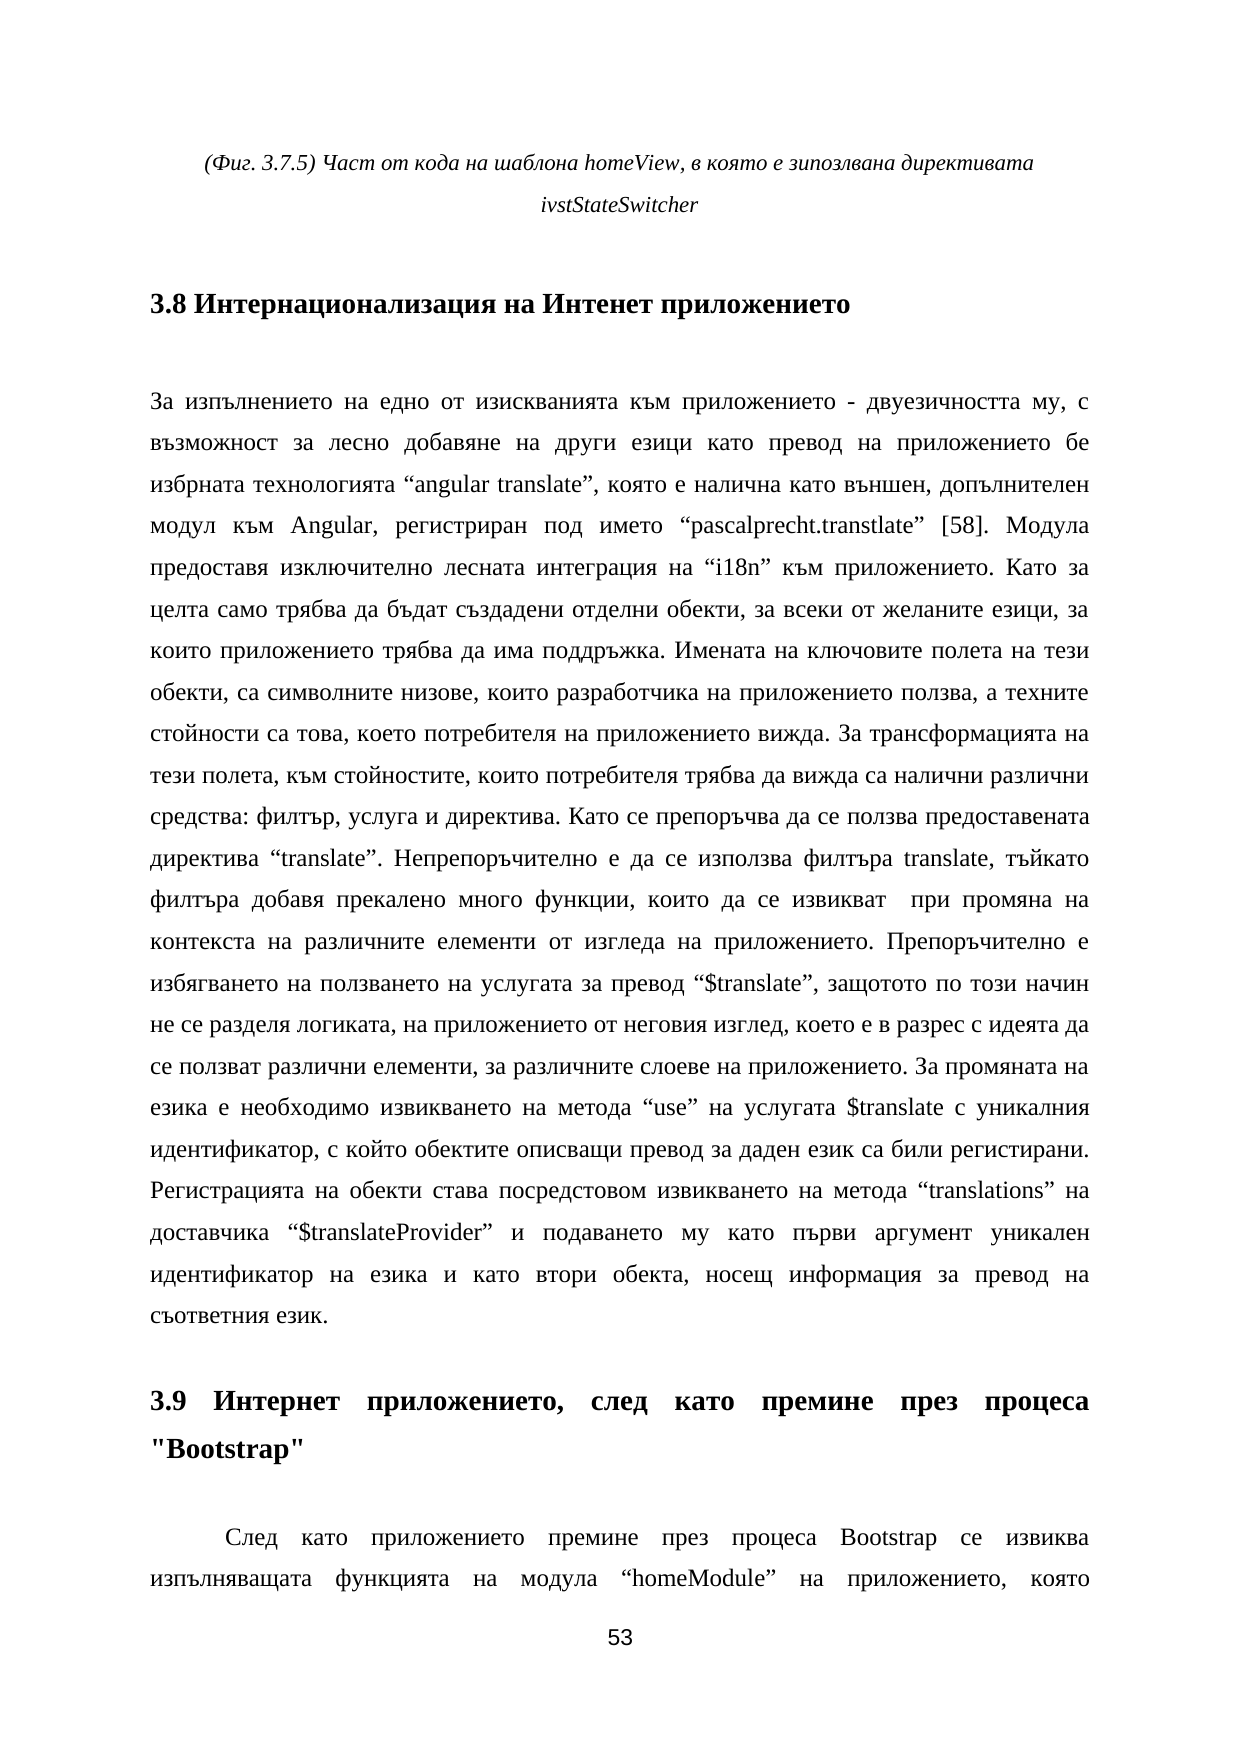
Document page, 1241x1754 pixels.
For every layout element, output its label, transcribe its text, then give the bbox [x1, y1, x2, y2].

text 3.8 Интернационализация на Интенет приложението [150, 287, 1091, 320]
text След като приложението премине през процеса Bootstrap се извиква изпълняващата функцията на модула “homeModule” на приложението, която [150, 1523, 1091, 1592]
text 3.9 Интернет приложението, след като премине през процеса "Bootstrap" [150, 1384, 1091, 1465]
text За изпълнението на едно от изискванията към приложението - двуезичността му, с възможност за лесно добавяне на други езици като превод на приложението бе избрната технологията “angular translate”, която е налична като външен, допълнителен модул към Angular, регистриран под името “pascalprecht.transtlate” [58]. Модула предоставя изключително лесната интеграция на “i18n” към приложението. Като за целта само трябва да бъдат създадени отделни обекти, за всеки от желаните езици, за които приложението трябва да има поддръжка. Имената на ключовите полета на тези обекти, са символните низове, които разработчика на приложението ползва, а техните стойности са това, което потребителя на приложението вижда. За трансформацията на тези полета, към стойностите, които потребителя трябва да вижда са налични различни средства: филтър, услуга и директива. Като се препоръчва да се ползва предоставената директива “translate”. Непрепоръчително е да се използва филтъра translate, тъйкато филтъра добавя прекалено много функции, които да се извикват при промяна на контекста на различните елементи от изгледа на приложението. Препоръчително е избягването на ползването на услугата за превод “$translate”, защотото по този начин не се разделя логиката, на приложението от неговия изглед, което е в разрес с идеята да се ползват различни елементи, за различните слоеве на приложението. За промяната на езика е необходимо извикването на метода “use” на услугата $translate с уникалния идентификатор, с който обектите описващи превод за даден език са били регистирани. Регистрацията на обекти става посредстовом извикването на метода “translations” на доставчика “$translateProvider” и подаването му като първи аргумент уникален идентификатор на езика и като втори обекта, носещ информация за превод на съответния език. [150, 387, 1091, 1329]
text (Фиг. 3.7.5) Част от кода на шаблона homeView, в която е зипозлвана директивата ivstStateSwitcher [150, 150, 1091, 217]
